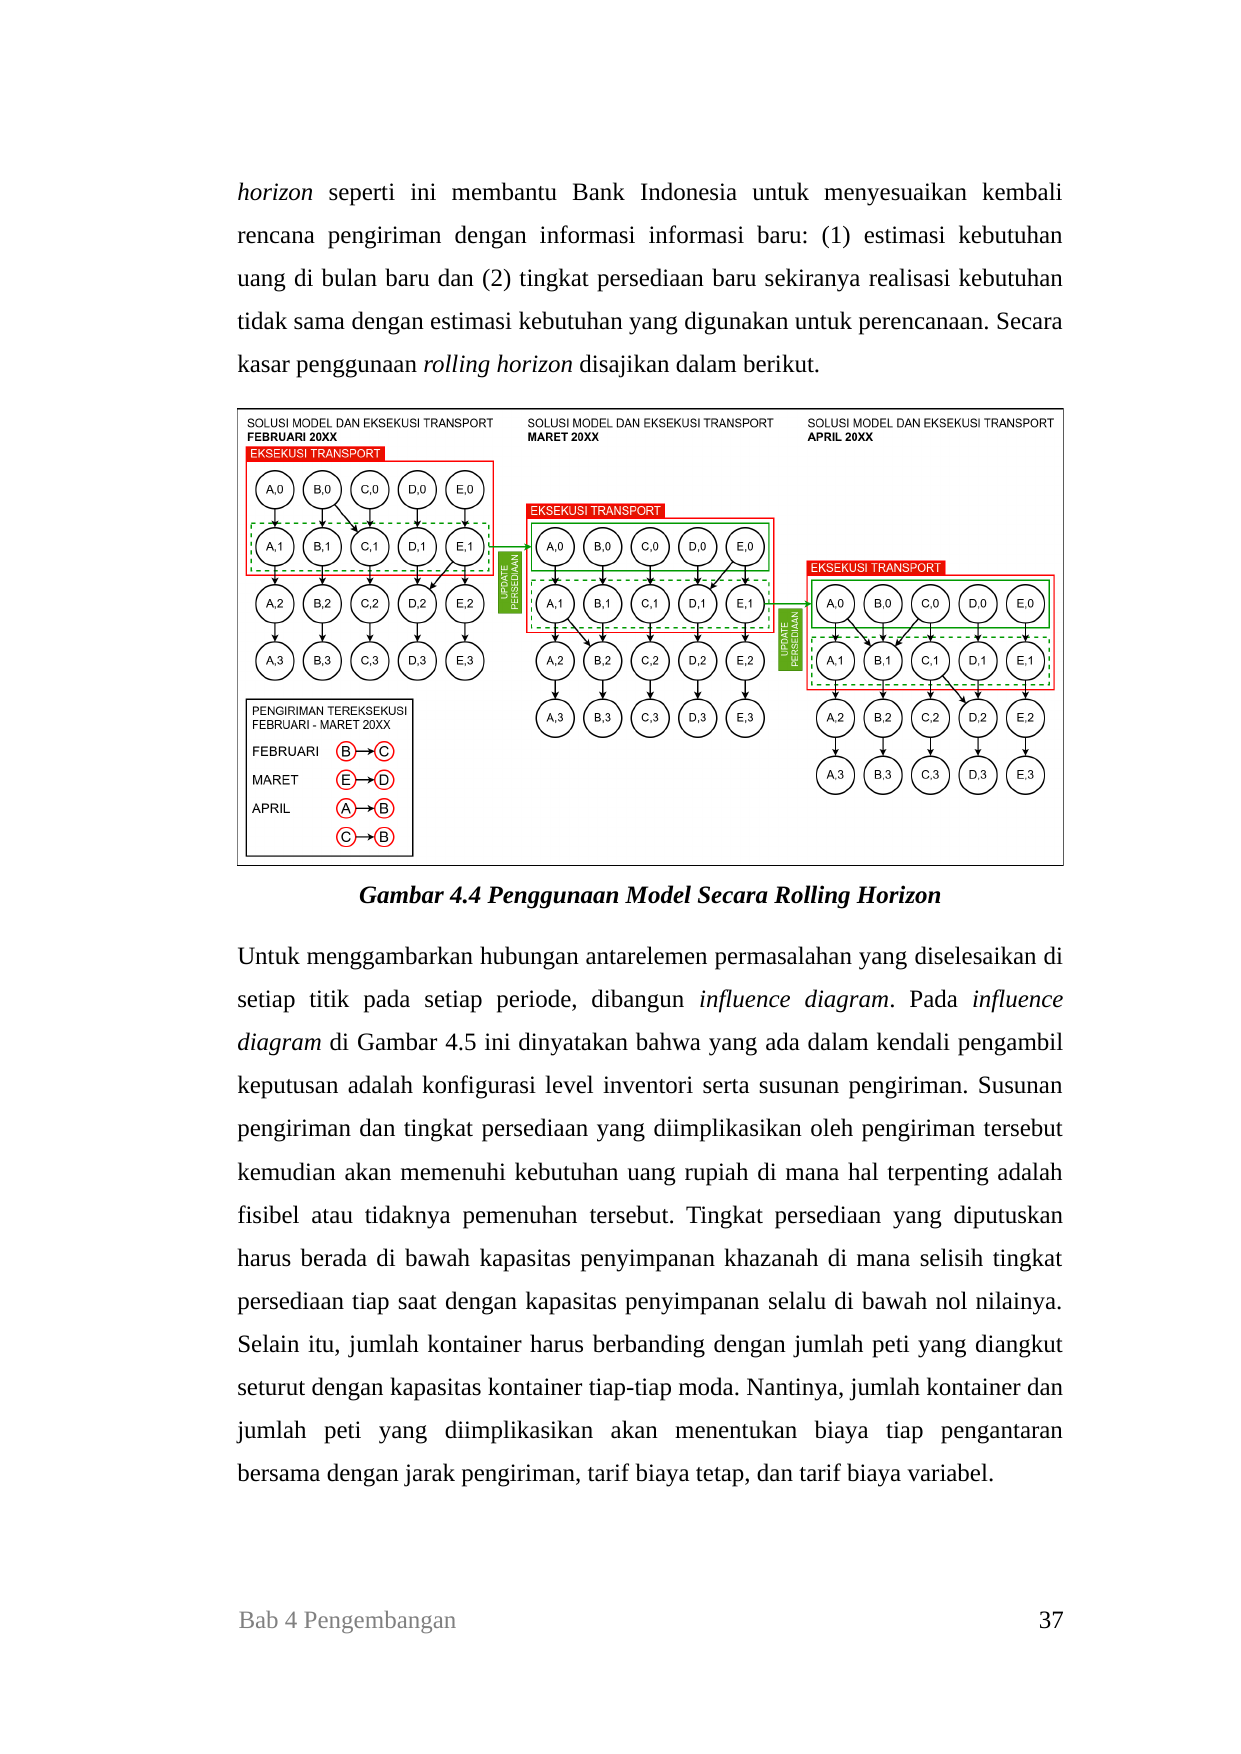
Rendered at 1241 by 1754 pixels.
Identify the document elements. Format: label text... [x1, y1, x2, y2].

text Untuk menggambarkan hubungan antarelemen permasalahan yang diselesaikan di setiap titik pada setiap periode, dibangun influence diagram. Pada influence diagram di Gambar 4.5 ini dinyatakan bahwa yang ada dalam kendali pengambil keputusan adalah konfigurasi level inventori serta susunan pengiriman. Susunan pengiriman dan tingkat persediaan yang diimplikasikan oleh pengiriman tersebut kemudian akan memenuhi kebutuhan uang rupiah di mana hal terpenting adalah fisibel atau tidaknya pemenuhan tersebut. Tingkat persediaan yang diputuskan harus berada di bawah kapasitas penyimpanan khazanah di mana selisih tingkat persediaan tiap saat dengan kapasitas penyimpanan selalu di bawah nol nilainya. Selain itu, jumlah kontainer harus berbanding dengan jumlah peti yang diangkut seturut dengan kapasitas kontainer tiap-tiap moda. Nantinya, jumlah kontainer dan jumlah peti yang diimplikasikan akan menentukan biaya tiap pengantaran bersama dengan jarak pengiriman, tarif biaya tetap, dan tarif biaya variabel. [237, 908, 1063, 1487]
picture [237, 408, 1064, 866]
text horizon seperti ini membantu Bank Indonesia untuk menyesuaikan kembali rencana pengiriman dengan informasi informasi baru: (1) estimasi kebutuhan uang di bulan baru dan (2) tingkat persediaan baru sekiranya realisasi kebutuhan tidak sama dengan estimasi kebutuhan yang digunakan untuk perencanaan. Secara kasar penggunaan rolling horizon disajikan dalam berikut. [237, 177, 1063, 378]
text Gambar 4.4 Penggunaan Model Secara Rolling Horizon [237, 866, 1063, 908]
